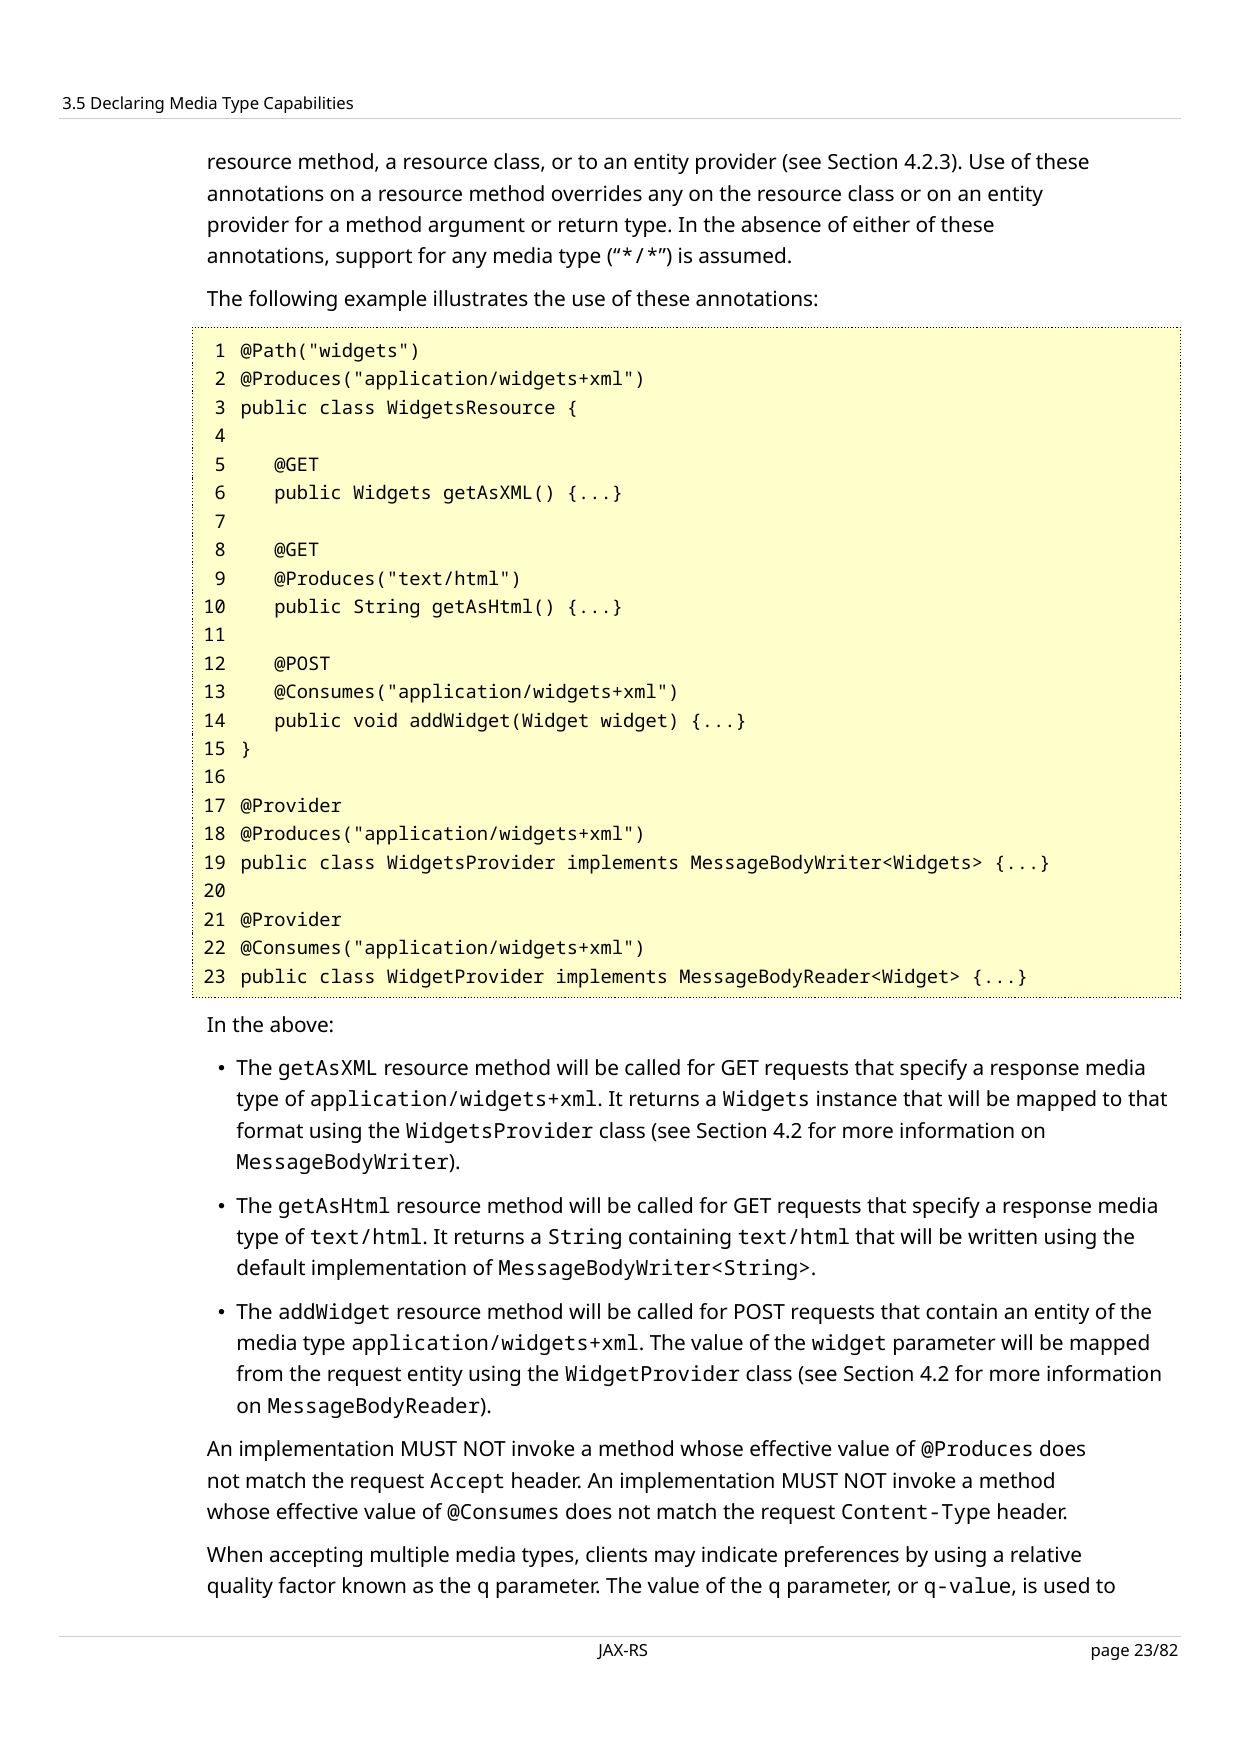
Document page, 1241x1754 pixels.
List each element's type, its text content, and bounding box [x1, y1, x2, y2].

list @GET [192, 441, 1181, 469]
list @GET [192, 526, 1181, 555]
list public String getAsHtml() {...} [192, 583, 1181, 612]
list @Produces("application/widgets+xml") [192, 356, 1181, 384]
list } [192, 725, 1181, 754]
list @Produces("application/widgets+xml") [192, 811, 1181, 839]
text When accepting multiple media types, clients may indicate preferences by using a relative quality factor known as the q parameter. The value of the q parameter, or q-value, is used to [207, 1540, 1122, 1600]
list public class WidgetsProvider implements MessageBodyWriter<Widgets> {...} [192, 839, 1181, 868]
list The getAsXML resource method will be called for GET requests that specify a response media type of application/widgets+xml. It returns a Widgets instance that will be mapped to that format using the WidgetsProvider class (see Section 4.2 for more information on MessageBodyWriter). [221, 1053, 1181, 1175]
list public class WidgetProvider implements MessageBodyReader<Widget> {...} [192, 953, 1181, 998]
list @Provider [192, 896, 1181, 924]
list public void addWidget(Widget widget) {...} [192, 697, 1181, 725]
list @Consumes("application/widgets+xml") [192, 924, 1181, 953]
list The getAsHtml resource method will be called for GET requests that specify a response media type of text/html. It returns a String containing text/html that will be written using the default implementation of MessageBodyWriter<String>. [221, 1191, 1181, 1282]
list public Widgets getAsXML() {...} [192, 469, 1181, 498]
list @Consumes("application/widgets+xml") [192, 668, 1181, 697]
list The addWidget resource method will be called for POST requests that contain an entity of the media type application/widgets+xml. The value of the widget parameter will be mapped from the request entity using the WidgetProvider class (see Section 4.2 for more information on MessageBodyReader). [221, 1297, 1181, 1419]
list @Produces("text/html") [192, 555, 1181, 583]
list public class WidgetsResource { [192, 384, 1181, 413]
text In the above: [207, 1010, 1122, 1039]
text The following example illustrates the use of these annotations: [207, 284, 1122, 313]
text An implementation MUST NOT invoke a method whose effective value of @Produces does not match the request Accept header. An implementation MUST NOT invoke a method whose effective value of @Consumes does not match the request Content-Type header. [207, 1434, 1122, 1525]
list @POST [192, 640, 1181, 668]
list @Provider [192, 782, 1181, 811]
list @Path("widgets") [192, 327, 1181, 356]
text resource method, a resource class, or to an entity provider (see Section 4.2.3). Use of these annotations on a resource method overrides any on the resource class or on an entity provider for a method argument or return type. In the absence of either of these annotations, support for any media type (“*/*”) is assumed. [207, 147, 1122, 270]
